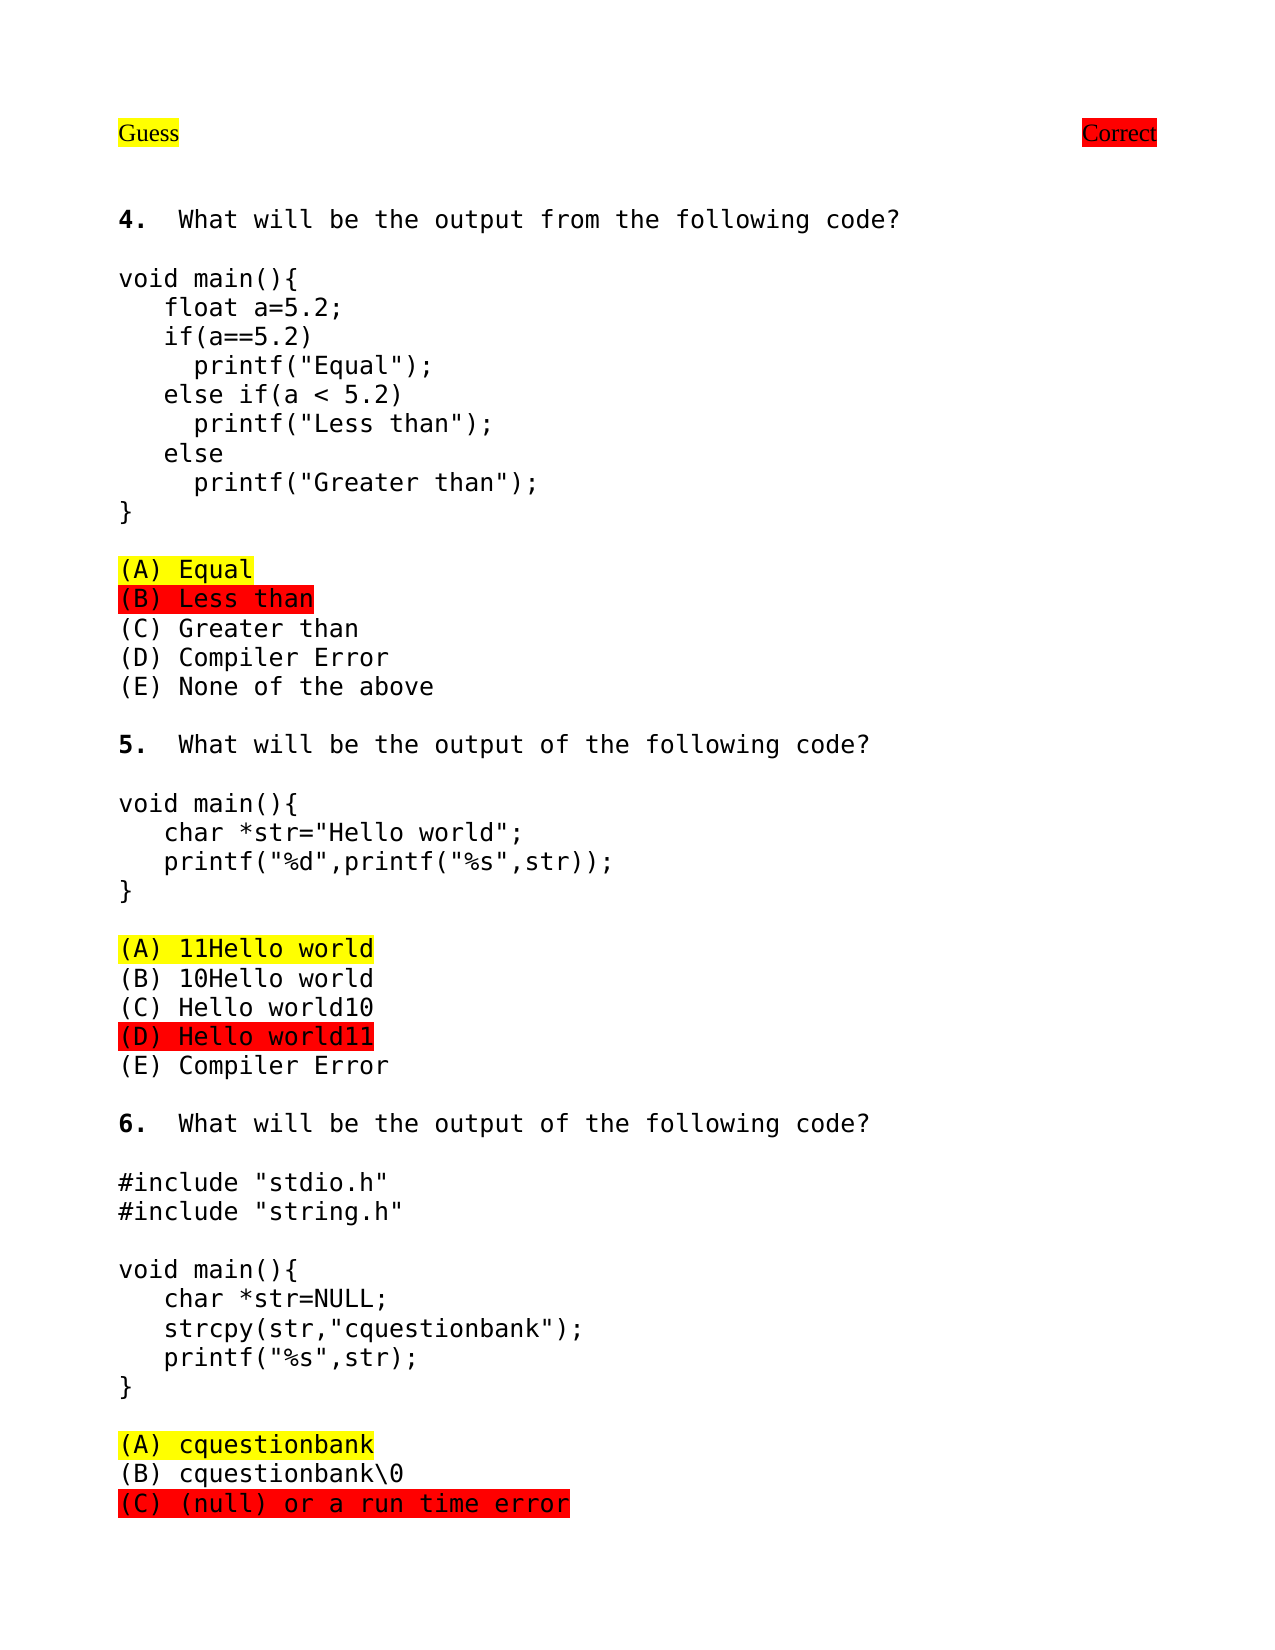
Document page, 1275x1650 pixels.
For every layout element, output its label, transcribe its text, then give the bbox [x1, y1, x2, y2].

text char *str=NULL; [118, 1285, 1157, 1314]
text 5. What will be the output of the following code? [118, 731, 1157, 760]
text (D) Hello world11 [118, 1022, 1157, 1051]
text #include "stdio.h" [118, 1168, 1157, 1197]
text printf("Greater than"); [118, 468, 1157, 497]
text (E) Compiler Error [118, 1051, 1157, 1081]
text (A) Equal [118, 556, 1157, 585]
text (C) Greater than [118, 614, 1157, 643]
text printf("Equal"); [118, 351, 1157, 381]
text (A) 11Hello world [118, 935, 1157, 964]
text 4. What will be the output from the following code? [118, 206, 1157, 235]
text printf("%d",printf("%s",str)); [118, 847, 1157, 876]
text else if(a < 5.2) [118, 381, 1157, 410]
text (A) cquestionbank [118, 1431, 1157, 1460]
text printf("Less than"); [118, 410, 1157, 439]
text (B) cquestionbank\0 [118, 1460, 1157, 1489]
text (C) Hello world10 [118, 993, 1157, 1022]
text void main(){ [118, 789, 1157, 818]
text char *str="Hello world"; [118, 818, 1157, 847]
text strcpy(str,"cquestionbank"); [118, 1314, 1157, 1343]
text (C) (null) or a run time error [118, 1489, 1157, 1518]
text printf("%s",str); [118, 1343, 1157, 1372]
text (D) Compiler Error [118, 643, 1157, 672]
text void main(){ [118, 1256, 1157, 1285]
text } [118, 497, 1157, 526]
text } [118, 876, 1157, 906]
text void main(){ [118, 264, 1157, 293]
text else [118, 439, 1157, 468]
text if(a==5.2) [118, 322, 1157, 351]
text 6. What will be the output of the following code? [118, 1110, 1157, 1139]
text } [118, 1372, 1157, 1401]
text (B) 10Hello world [118, 964, 1157, 993]
text (B) Less than [118, 585, 1157, 614]
text #include "string.h" [118, 1197, 1157, 1226]
text (E) None of the above [118, 672, 1157, 701]
text float a=5.2; [118, 293, 1157, 322]
